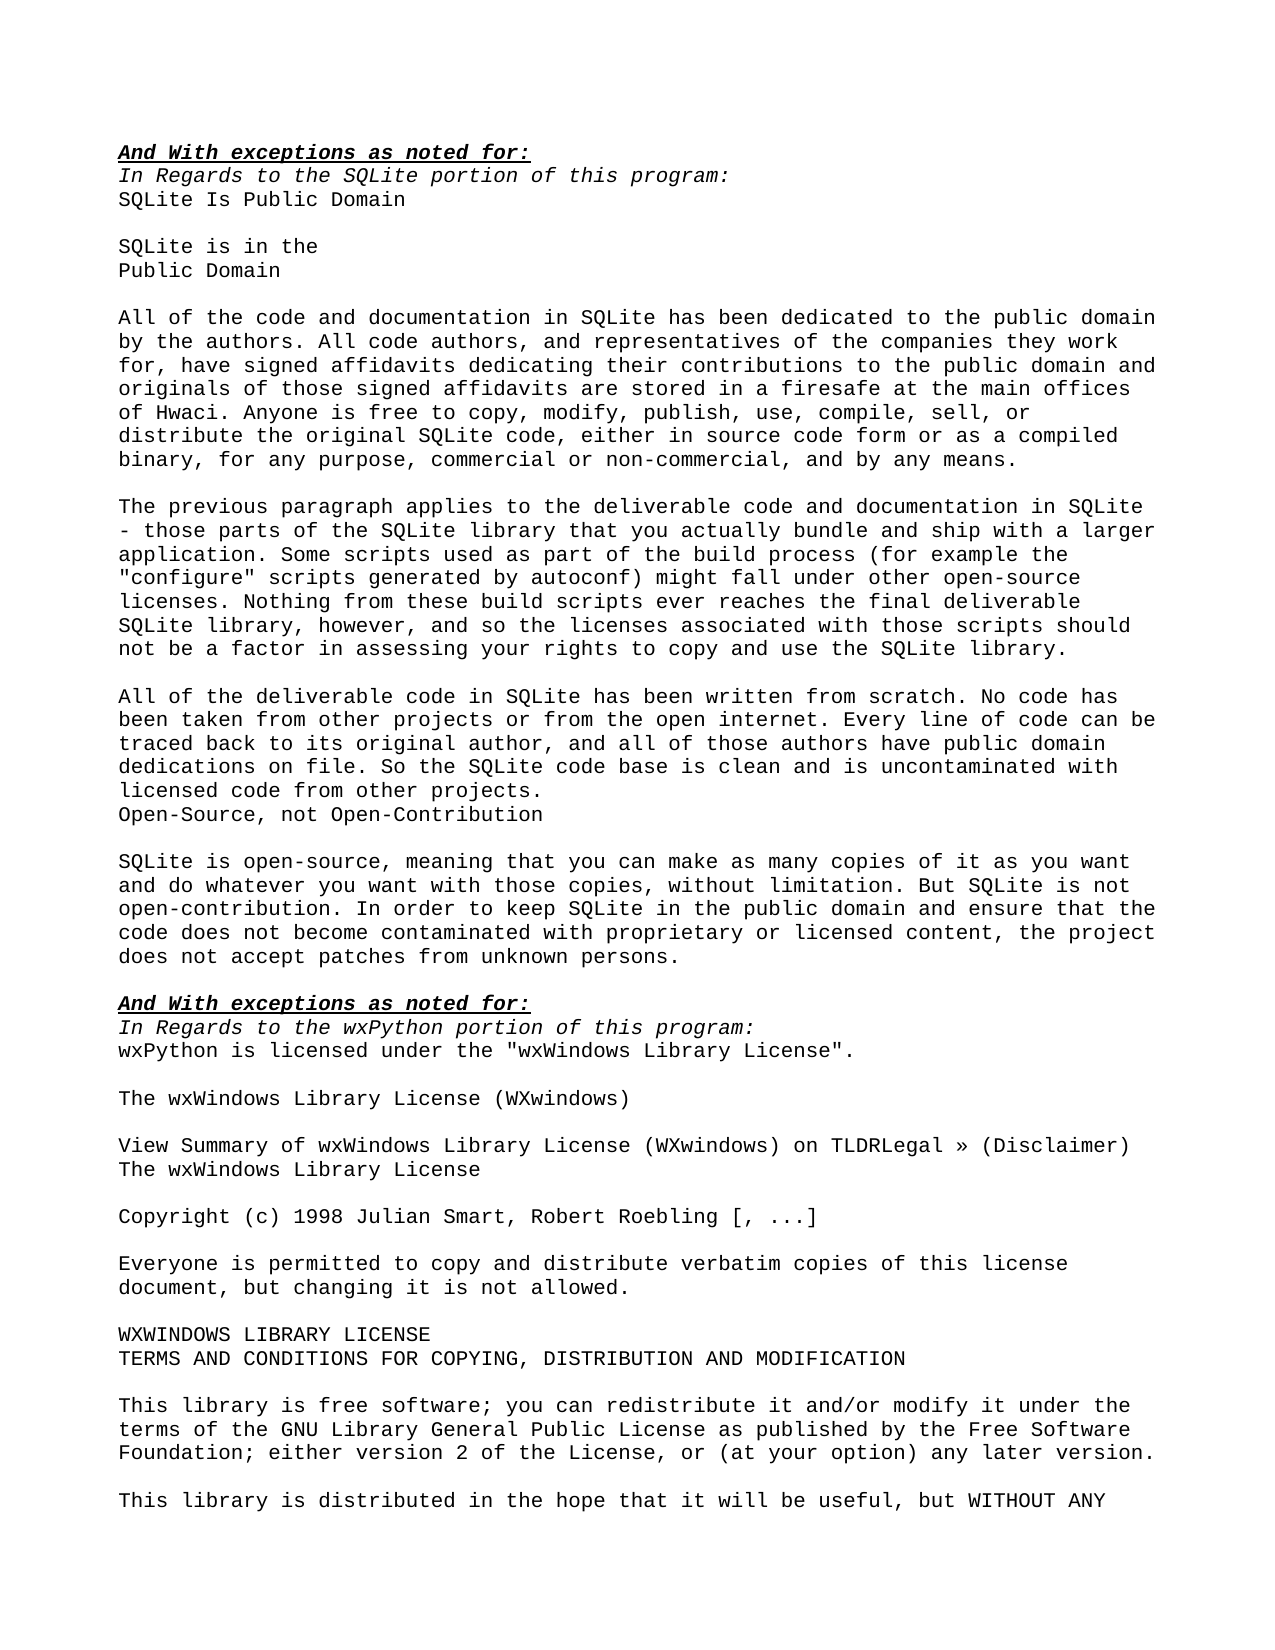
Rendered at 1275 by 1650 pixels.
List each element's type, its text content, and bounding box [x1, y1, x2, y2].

text TERMS AND CONDITIONS FOR COPYING, DISTRIBUTION AND MODIFICATION [118, 1348, 1157, 1371]
text SQLite is in the [118, 236, 1157, 260]
text The wxWindows Library License [118, 1158, 1157, 1182]
text In Regards to the SQLite portion of this program: [118, 165, 1157, 189]
text The previous paragraph applies to the deliverable code and documentation in SQLite - those parts of the SQLite library that you actually bundle and ship with a larger application. Some scripts used as part of the build process (for example the "configure" scripts generated by autoconf) might fall under other open-source licenses. Nothing from these build scripts ever reaches the final deliverable SQLite library, however, and so the licenses associated with those scripts should not be a factor in assessing your rights to copy and use the SQLite library. [118, 496, 1157, 662]
text And With exceptions as noted for: [118, 142, 1157, 165]
text The wxWindows Library License (WXwindows) [118, 1088, 1157, 1111]
text wxPython is licensed under the "wxWindows Library License". [118, 1040, 1157, 1064]
text This library is free software; you can redistribute it and/or modify it under the terms of the GNU Library General Public License as published by the Free Software Foundation; either version 2 of the License, or (at your option) any later version. [118, 1395, 1157, 1466]
text SQLite Is Public Domain [118, 189, 1157, 213]
text Open-Source, not Open-Contribution [118, 804, 1157, 827]
text This library is distributed in the hope that it will be useful, but WITHOUT ANY [118, 1489, 1157, 1513]
text Copyright (c) 1998 Julian Smart, Robert Roebling [, ...] [118, 1206, 1157, 1229]
text In Regards to the wxPython portion of this program: [118, 1017, 1157, 1040]
text All of the code and documentation in SQLite has been dedicated to the public domain by the authors. All code authors, and representatives of the companies they work for, have signed affidavits dedicating their contributions to the public domain and originals of those signed affidavits are stored in a firesafe at the main offices of Hwaci. Anyone is free to copy, modify, publish, use, compile, sell, or distribute the original SQLite code, either in source code form or as a compiled binary, for any purpose, commercial or non-commercial, and by any means. [118, 307, 1157, 473]
text View Summary of wxWindows Library License (WXwindows) on TLDRLegal » (Disclaimer) [118, 1135, 1157, 1158]
text Everyone is permitted to copy and distribute verbatim copies of this license document, but changing it is not allowed. [118, 1253, 1157, 1300]
text Public Domain [118, 260, 1157, 284]
text And With exceptions as noted for: [118, 993, 1157, 1017]
text All of the deliverable code in SQLite has been written from scratch. No code has been taken from other projects or from the open internet. Every line of code can be traced back to its original author, and all of those authors have public domain dedications on file. So the SQLite code base is clean and is uncontaminated with licensed code from other projects. [118, 686, 1157, 804]
text SQLite is open-source, meaning that you can make as many copies of it as you want and do whatever you want with those copies, without limitation. But SQLite is not open-contribution. In order to keep SQLite in the public domain and ensure that the code does not become contaminated with proprietary or licensed content, the project does not accept patches from unknown persons. [118, 851, 1157, 969]
text WXWINDOWS LIBRARY LICENSE [118, 1324, 1157, 1348]
